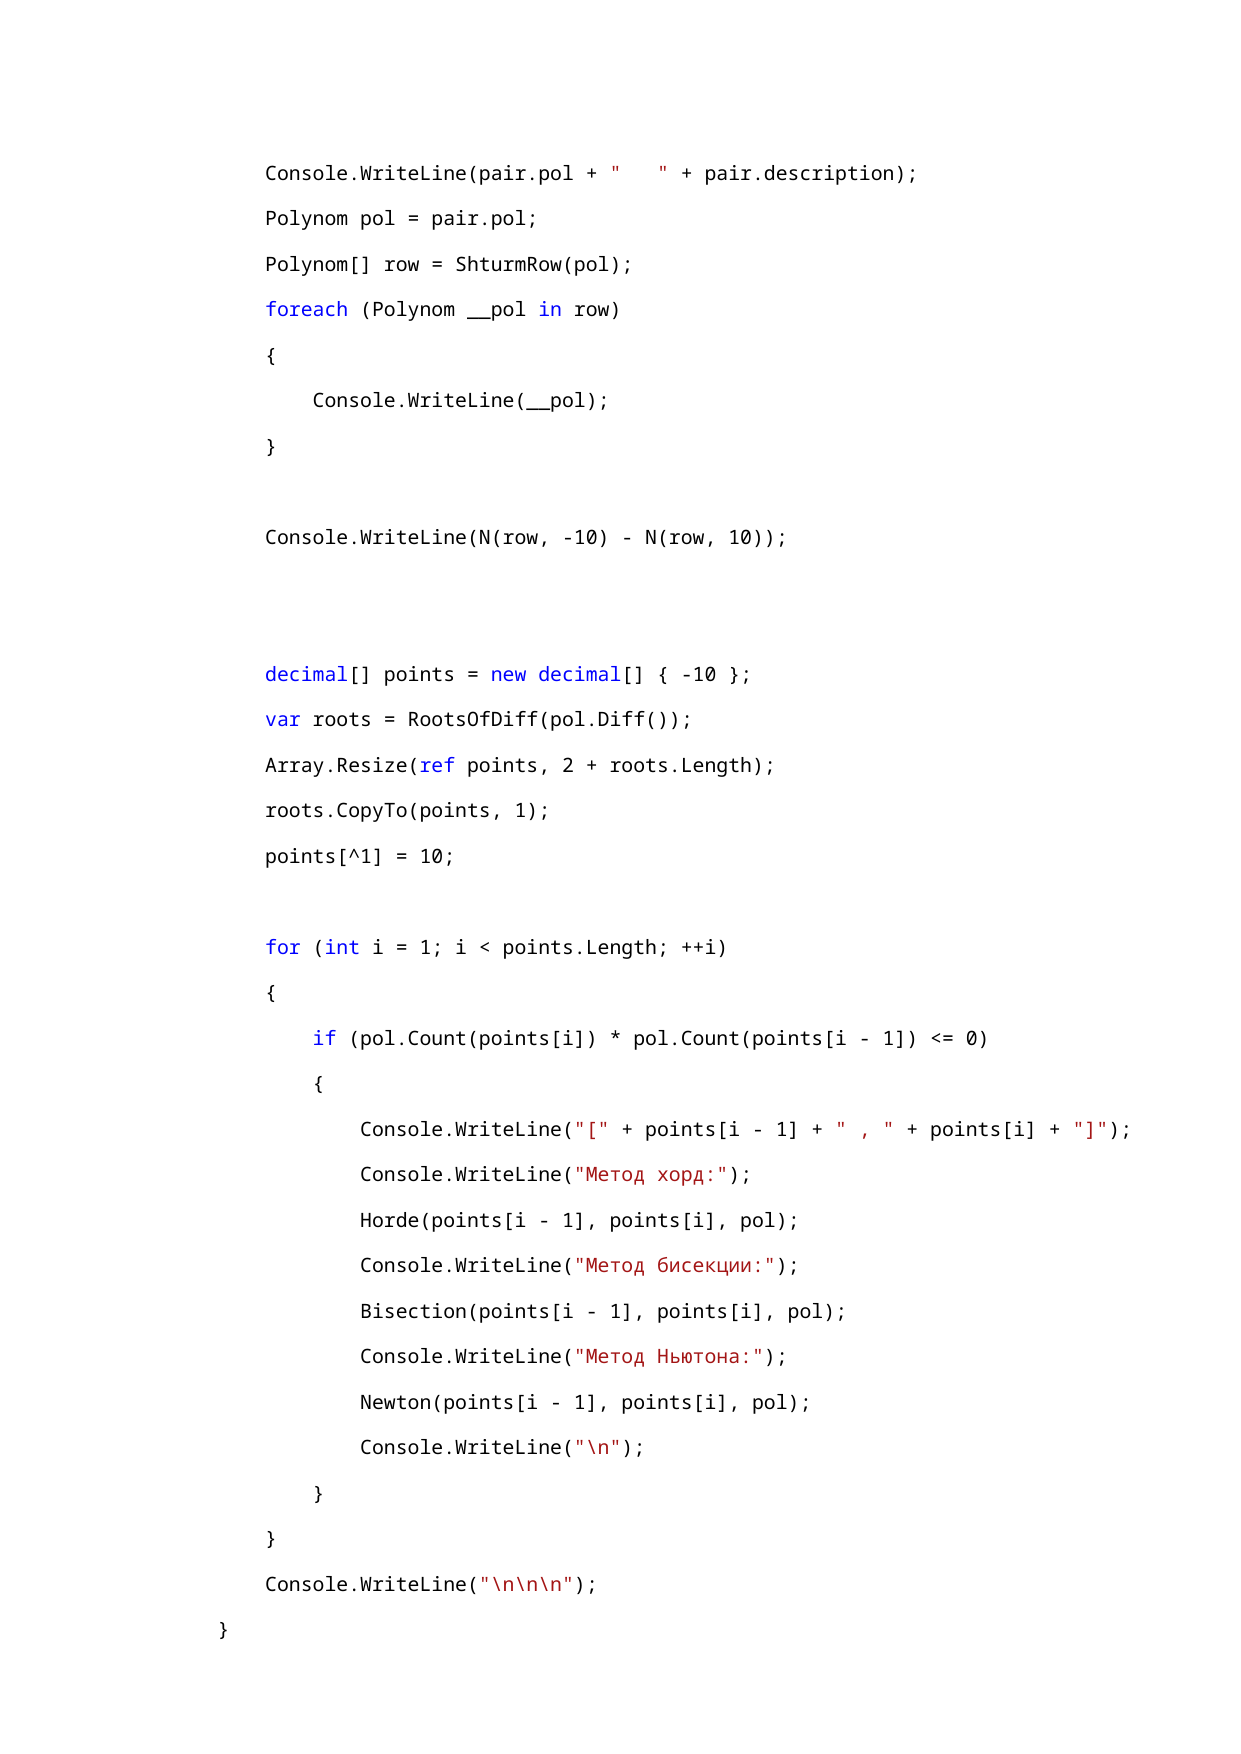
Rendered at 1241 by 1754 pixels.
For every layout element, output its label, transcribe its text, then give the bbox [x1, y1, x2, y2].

text Polynom[] row = ShturmRow(pol); [75, 250, 1165, 277]
text } [75, 1525, 1165, 1552]
text Console.WriteLine(pair.pol + " " + pair.description); [75, 159, 1165, 186]
text { [75, 978, 1165, 1005]
text { [75, 341, 1165, 368]
text { [75, 1069, 1165, 1096]
text if (pol.Count(points[i]) * pol.Count(points[i - 1]) <= 0) [75, 1024, 1165, 1051]
text Console.WriteLine("\n\n\n"); [75, 1570, 1165, 1597]
text decimal[] points = new decimal[] { -10 }; [75, 660, 1165, 687]
text Bisection(points[i - 1], points[i], pol); [75, 1297, 1165, 1324]
text foreach (Polynom __pol in row) [75, 296, 1165, 323]
text } [75, 432, 1165, 459]
text roots.CopyTo(points, 1); [75, 796, 1165, 823]
text } [75, 1479, 1165, 1506]
text Console.WriteLine("Метод хорд:"); [75, 1161, 1165, 1187]
text Console.WriteLine(N(row, -10) - N(row, 10)); [75, 523, 1165, 550]
text Console.WriteLine("[" + points[i - 1] + " , " + points[i] + "]"); [75, 1115, 1165, 1142]
text Console.WriteLine("Метод Ньютона:"); [75, 1343, 1165, 1369]
text Newton(points[i - 1], points[i], pol); [75, 1388, 1165, 1415]
text Polynom pol = pair.pol; [75, 204, 1165, 232]
text Console.WriteLine("\n"); [75, 1434, 1165, 1461]
text Array.Resize(ref points, 2 + roots.Length); [75, 751, 1165, 778]
text Horde(points[i - 1], points[i], pol); [75, 1206, 1165, 1233]
text Console.WriteLine(__pol); [75, 387, 1165, 414]
text for (int i = 1; i < points.Length; ++i) [75, 933, 1165, 960]
text } [75, 1616, 1165, 1643]
text points[^1] = 10; [75, 842, 1165, 869]
text Console.WriteLine("Метод бисекции:"); [75, 1252, 1165, 1278]
text var roots = RootsOfDiff(pol.Diff()); [75, 705, 1165, 732]
